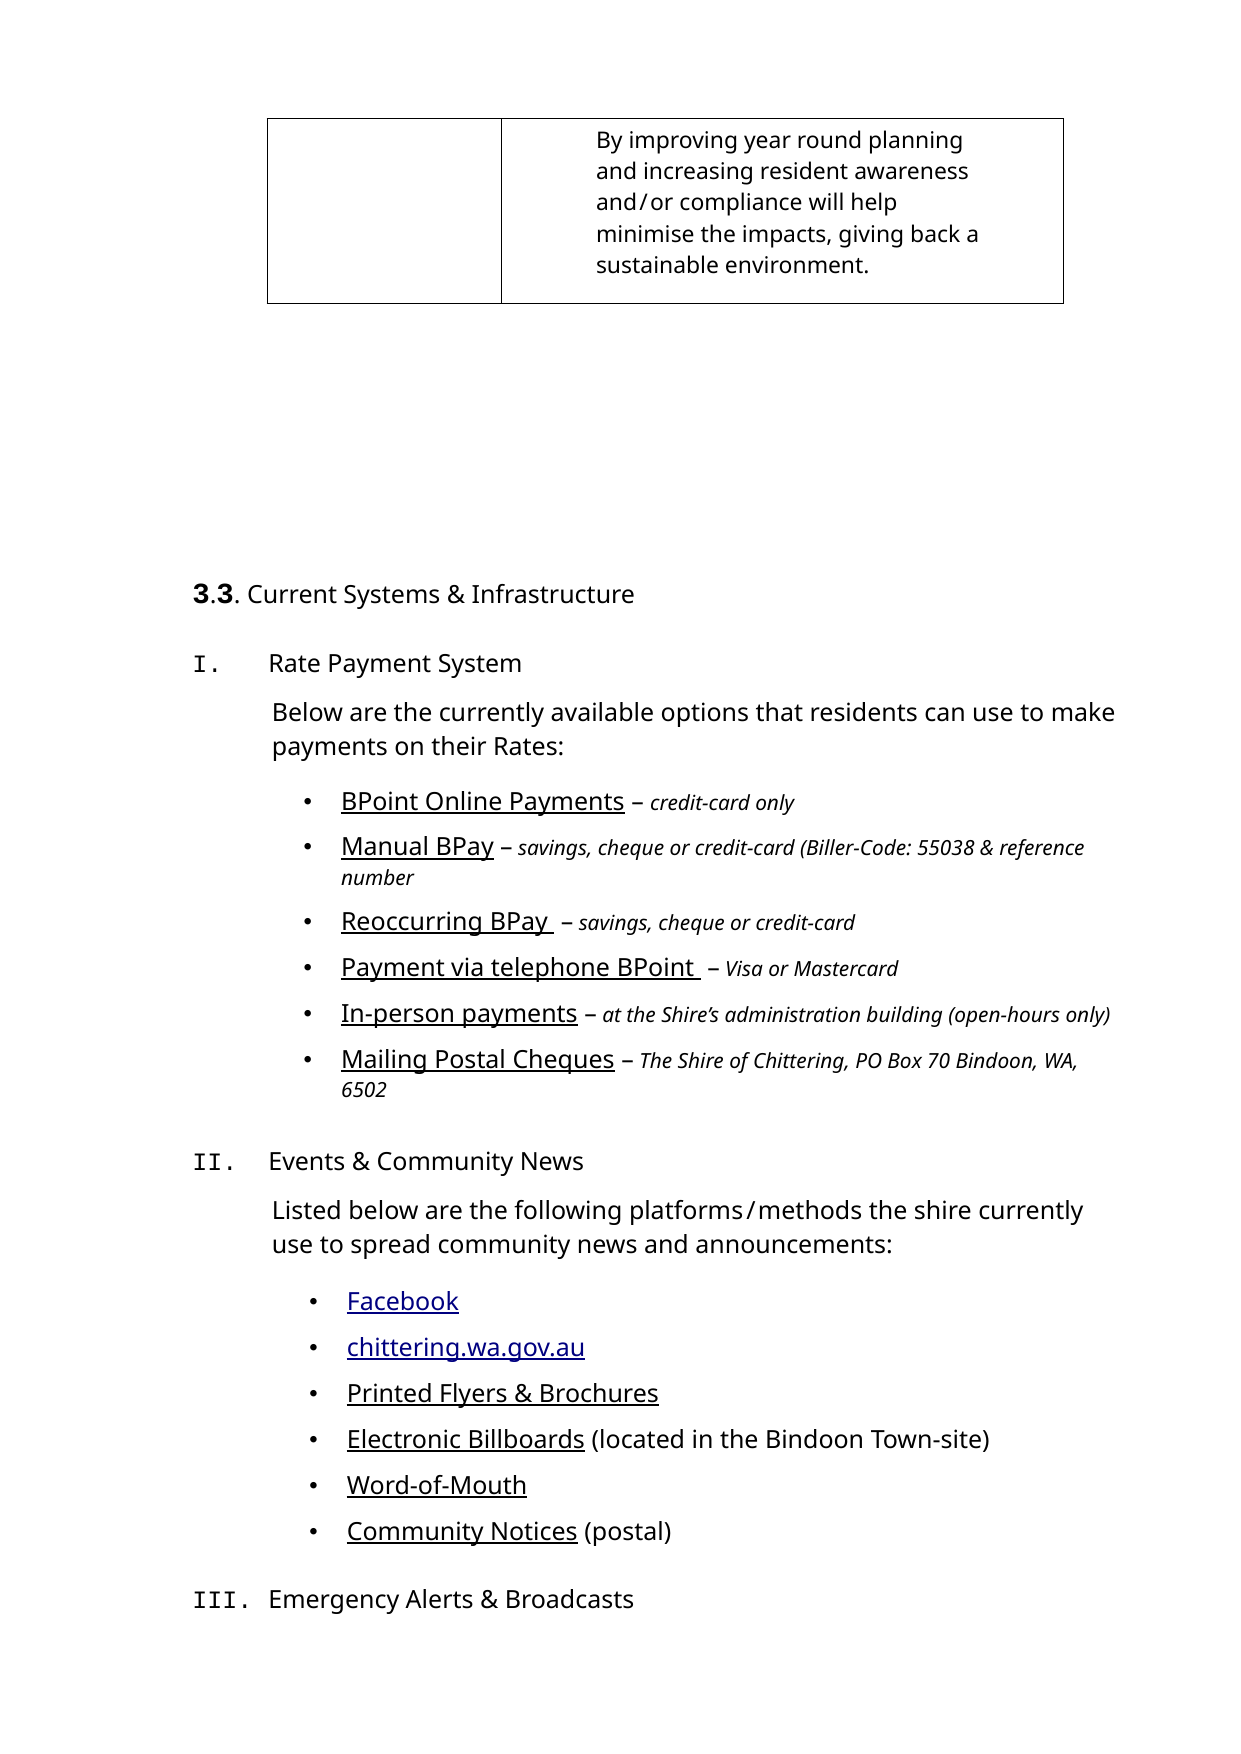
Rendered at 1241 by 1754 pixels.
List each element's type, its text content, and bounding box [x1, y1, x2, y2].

list Below are the currently available options that residents can use to make payments on their Rates: [272, 695, 1122, 763]
table_cell By improving year round planning and increasing resident awareness and / or compliance will help minimise the impacts, giving back a sustainable environment. [502, 119, 1063, 303]
list Printed Flyers & Brochures [309, 1375, 1122, 1409]
list BPoint Online Payments – credit-card only [303, 783, 1122, 817]
table_cell [268, 119, 501, 303]
list In-person payments – at the Shire’s administration building (open-hours only) [303, 995, 1122, 1029]
text 3.3. Current Systems & Infrastructure [192, 576, 1122, 612]
list Events & Community News [192, 1144, 1122, 1178]
list Facebook [309, 1283, 1122, 1318]
list Emergency Alerts & Broadcasts [192, 1582, 1122, 1616]
list Payment via telephone BPoint – Visa or Mastercard [303, 949, 1122, 983]
list Community Notices (postal) [309, 1513, 1122, 1547]
list Reoccurring BPay – savings, cheque or credit-card [303, 903, 1122, 937]
list Manual BPay – savings, cheque or credit-card (Biller-Code: 55038 & reference number [303, 829, 1122, 892]
list Mailing Postal Cheques – The Shire of Chittering, PO Box 70 Bindoon, WA, 6502 [303, 1041, 1122, 1104]
text Listed below are the following platforms / methods the shire currently use to spread community news and announcements: [272, 1192, 1122, 1261]
list chittering.wa.gov.au [309, 1329, 1122, 1363]
list Word-of-Mouth [309, 1467, 1122, 1501]
list Rate Payment System [192, 646, 1122, 680]
list Electronic Billboards (located in the Bindoon Town-site) [309, 1421, 1122, 1455]
